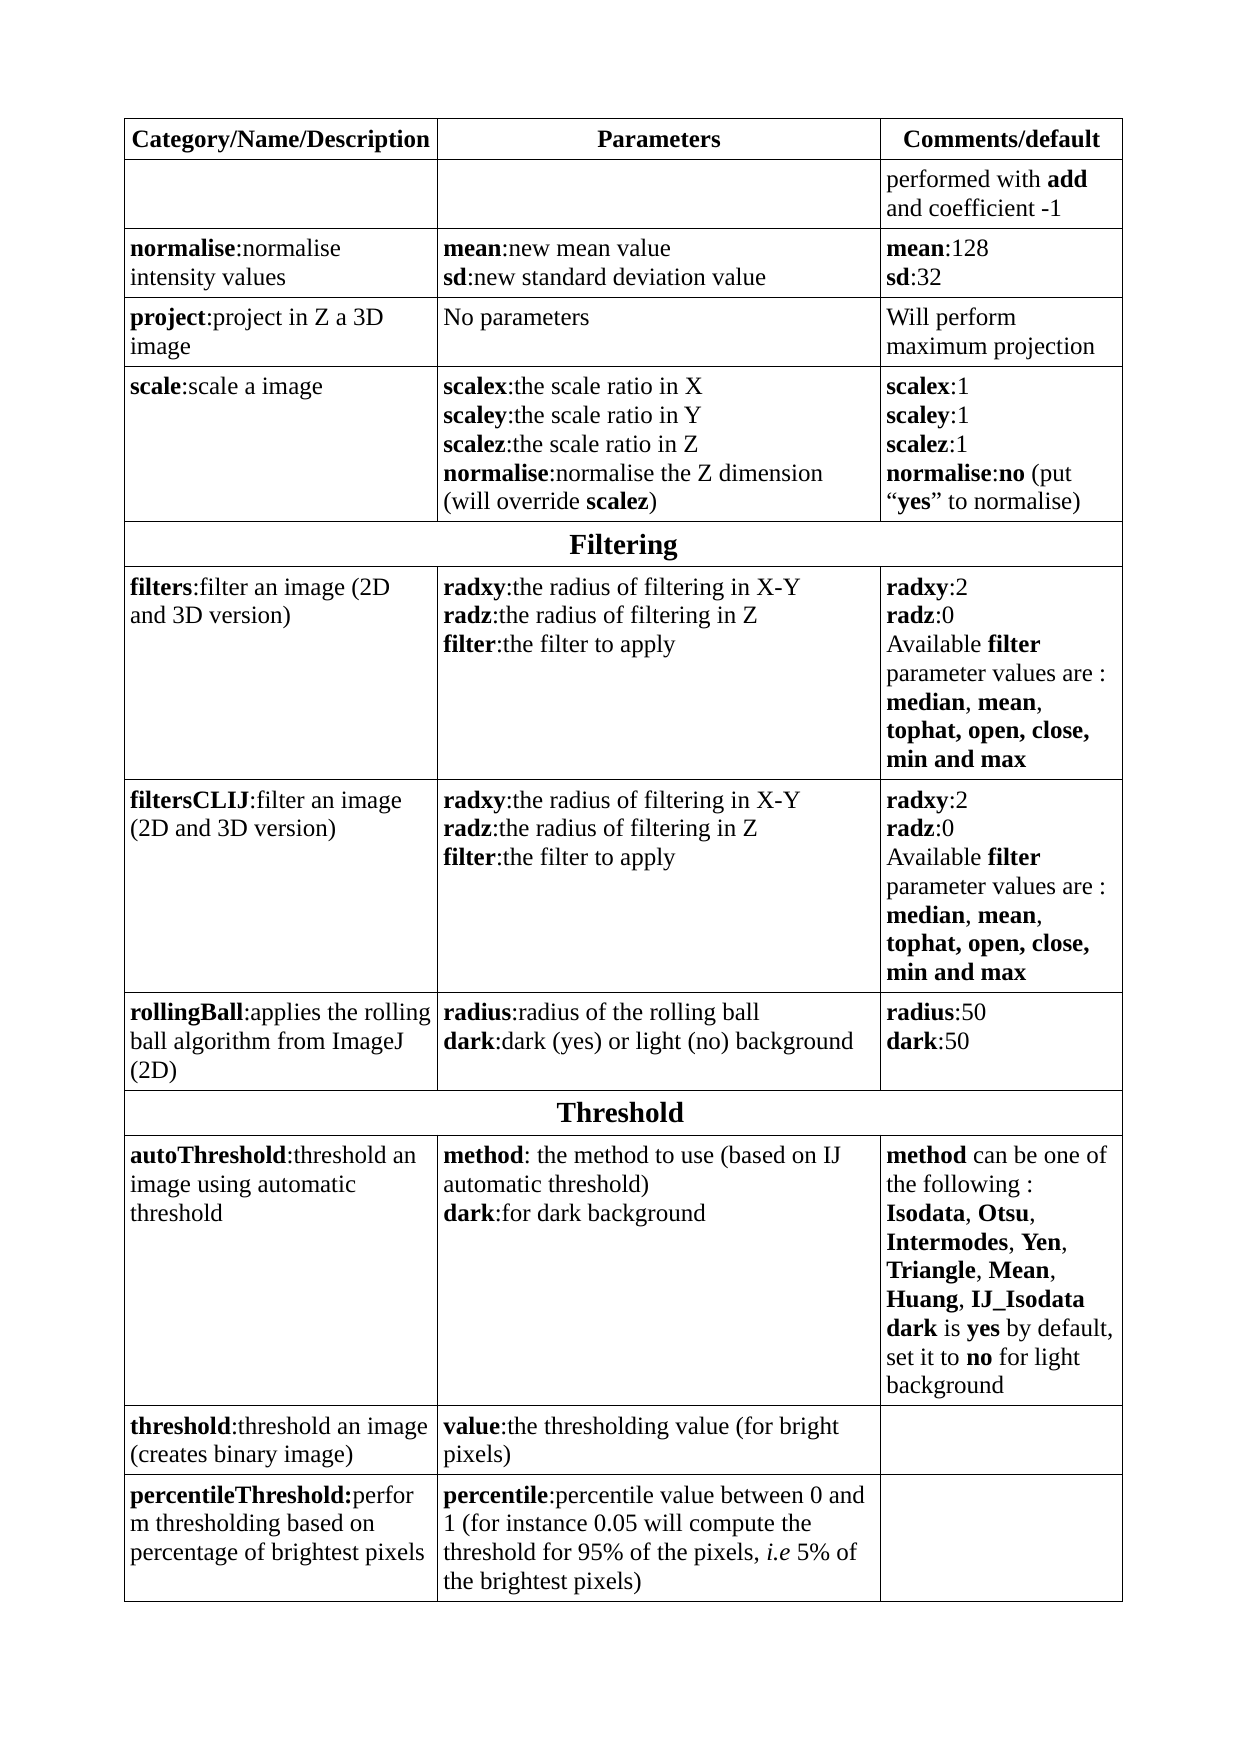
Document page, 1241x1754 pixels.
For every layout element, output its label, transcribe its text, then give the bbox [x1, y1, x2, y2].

table_cell [125, 160, 437, 227]
table_cell radxy:the radius of filtering in X-Y radz:the radius of filtering in Z filter:the filter to apply [438, 567, 880, 779]
table_cell project:project in Z a 3D image [125, 298, 437, 366]
table_cell performed with add and coefficient -1 [881, 160, 1122, 227]
table_cell filtersCLIJ:filter an image (2D and 3D version) [125, 780, 437, 992]
table_cell percentileThreshold:perform thresholding based on percentage of brightest pixels [125, 1475, 437, 1601]
table_cell radxy:2 radz:0 Available filter parameter values are : median, mean, tophat, open, close, min and max [881, 780, 1122, 992]
table_cell radius:50 dark:50 [881, 993, 1122, 1089]
table_cell No parameters [438, 298, 880, 366]
table_cell scalex:the scale ratio in X scaley:the scale ratio in Y scalez:the scale ratio in Z normalise:normalise the Z dimension (will override scalez) [438, 367, 880, 521]
table_cell [438, 160, 880, 227]
table_header Parameters [438, 119, 880, 158]
table_cell scale:scale a image [125, 367, 437, 521]
table_cell [881, 1406, 1122, 1474]
table_cell method can be one of the following : Isodata, Otsu, Intermodes, Yen, Triangle, Mean, Huang, IJ_Isodata dark is yes by default, set it to no for light background [881, 1136, 1122, 1405]
table_cell rollingBall:applies the rolling ball algorithm from ImageJ (2D) [125, 993, 437, 1089]
table_cell mean:new mean value sd:new standard deviation value [438, 229, 880, 297]
table_cell Will perform maximum projection [881, 298, 1122, 366]
table_cell value:the thresholding value (for bright pixels) [438, 1406, 880, 1474]
table_cell mean:128 sd:32 [881, 229, 1122, 297]
table_header Category/Name/Description [125, 119, 437, 158]
table_cell autoThreshold:threshold an image using automatic threshold [125, 1136, 437, 1405]
table_cell Threshold [125, 1091, 1122, 1134]
table_cell percentile:percentile value between 0 and 1 (for instance 0.05 will compute the threshold for 95% of the pixels, i.e 5% of the brightest pixels) [438, 1475, 880, 1601]
table_cell radxy:the radius of filtering in X-Y radz:the radius of filtering in Z filter:the filter to apply [438, 780, 880, 992]
table_cell normalise:normalise intensity values [125, 229, 437, 297]
table_cell method: the method to use (based on IJ automatic threshold) dark:for dark background [438, 1136, 880, 1405]
table_cell threshold:threshold an image (creates binary image) [125, 1406, 437, 1474]
table_header Comments/default [881, 119, 1122, 158]
table_cell radxy:2 radz:0 Available filter parameter values are : median, mean, tophat, open, close, min and max [881, 567, 1122, 779]
table_cell [881, 1475, 1122, 1601]
table_cell filters:filter an image (2D and 3D version) [125, 567, 437, 779]
table_cell Filtering [125, 522, 1122, 566]
table_cell scalex:1 scaley:1 scalez:1 normalise:no (put “yes” to normalise) [881, 367, 1122, 521]
table_cell radius:radius of the rolling ball dark:dark (yes) or light (no) background [438, 993, 880, 1089]
